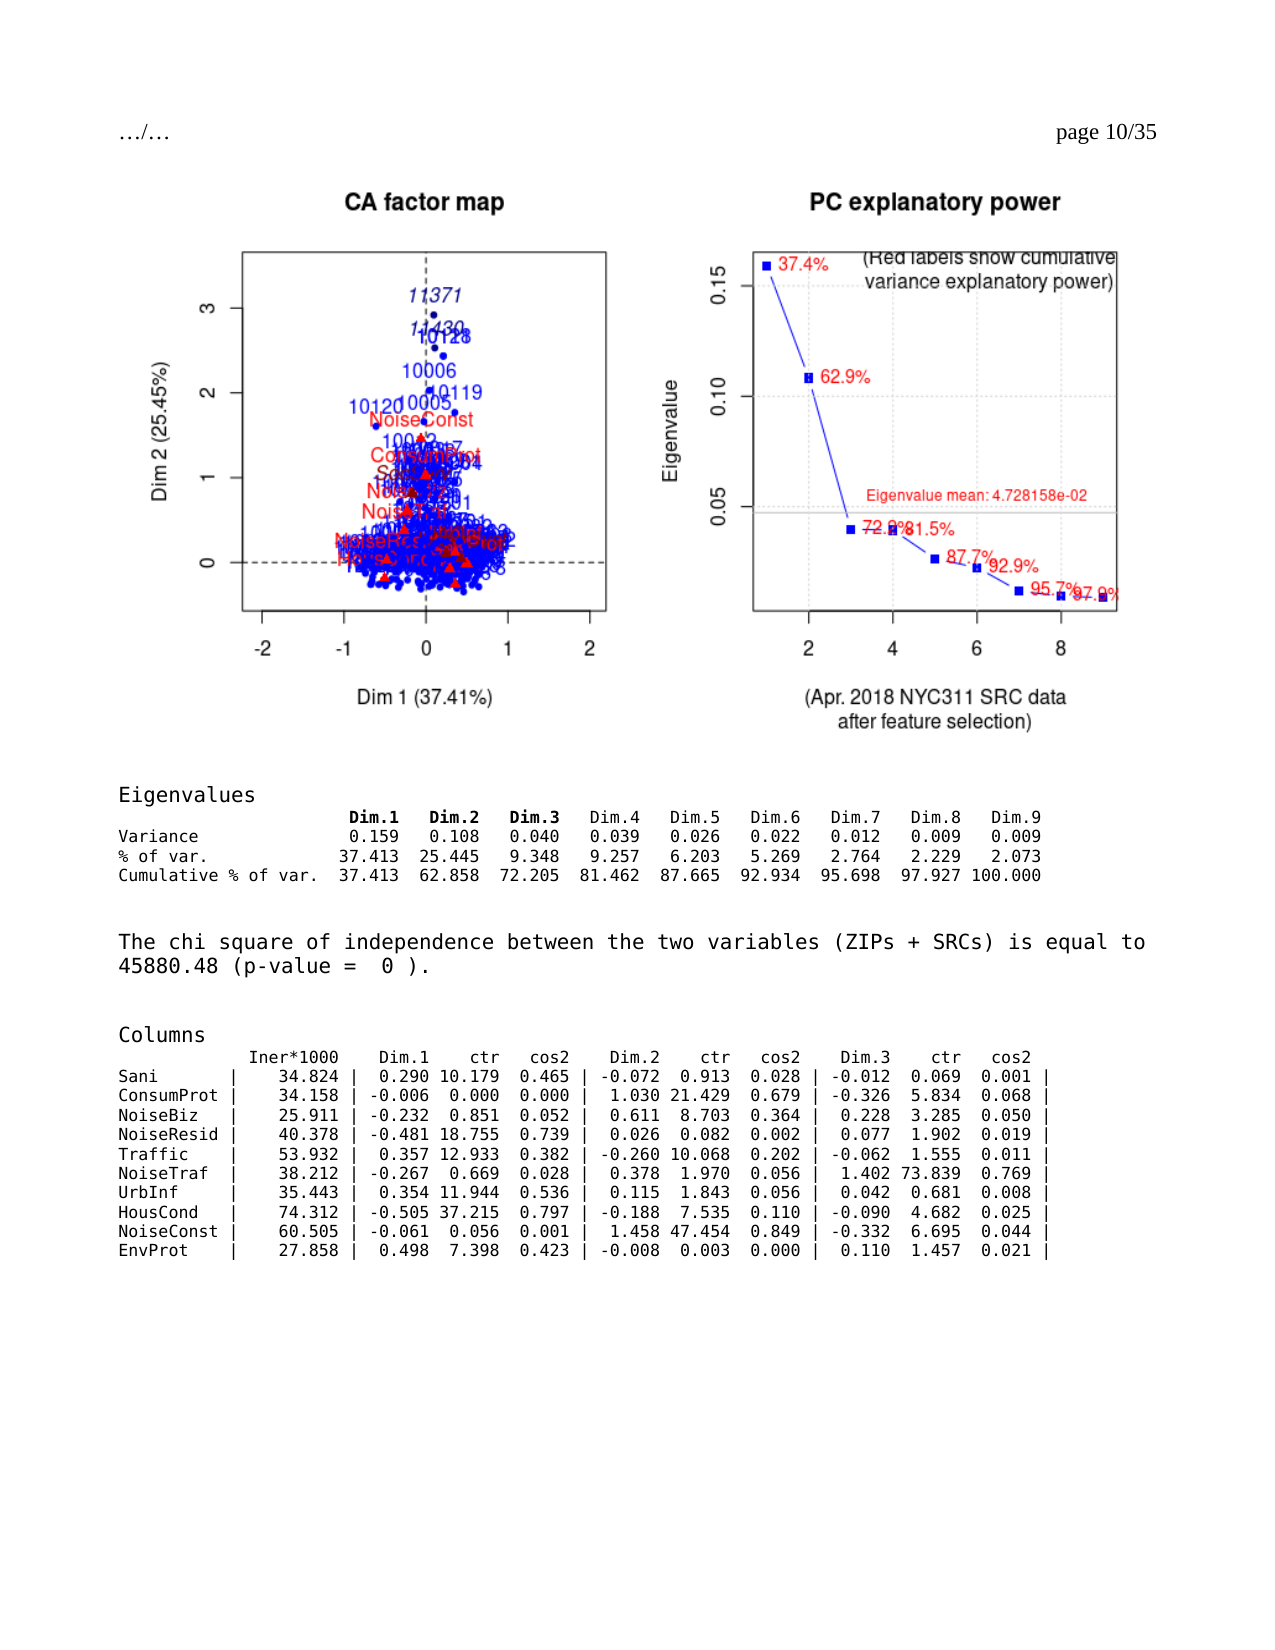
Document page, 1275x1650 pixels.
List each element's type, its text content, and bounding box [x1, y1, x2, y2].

text Traffic | 53.932 | 0.357 12.933 0.382 | -0.260 10.068 0.202 | -0.062 1.555 0.011 | [118, 1144, 1157, 1164]
text NoiseConst | 60.505 | -0.061 0.056 0.001 | 1.458 47.454 0.849 | -0.332 6.695 0.044 | [118, 1222, 1157, 1241]
text HousCond | 74.312 | -0.505 37.215 0.797 | -0.188 7.535 0.110 | -0.090 4.682 0.025 | [118, 1203, 1157, 1222]
text Variance 0.159 0.108 0.040 0.039 0.026 0.022 0.012 0.009 0.009 [118, 827, 1157, 846]
text Sani | 34.824 | 0.290 10.179 0.465 | -0.072 0.913 0.028 | -0.012 0.069 0.001 | [118, 1067, 1157, 1086]
text UrbInf | 35.443 | 0.354 11.944 0.536 | 0.115 1.843 0.056 | 0.042 0.681 0.008 | [118, 1183, 1157, 1203]
text Cumulative % of var. 37.413 62.858 72.205 81.462 87.665 92.934 95.698 97.927 100.000 [118, 866, 1157, 885]
text The chi square of independence between the two variables (ZIPs + SRCs) is equal to 45880.48 (p-value = 0 ). [118, 930, 1157, 978]
text EnvProt | 27.858 | 0.498 7.398 0.423 | -0.008 0.003 0.000 | 0.110 1.457 0.021 | [118, 1241, 1157, 1261]
picture [149, 177, 1126, 735]
text NoiseResid | 40.378 | -0.481 18.755 0.739 | 0.026 0.082 0.002 | 0.077 1.902 0.019 | [118, 1125, 1157, 1144]
text Iner*1000 Dim.1 ctr cos2 Dim.2 ctr cos2 Dim.3 ctr cos2 [118, 1048, 1157, 1067]
text % of var. 37.413 25.445 9.348 9.257 6.203 5.269 2.764 2.229 2.073 [118, 846, 1157, 866]
text Eigenvalues [118, 783, 1157, 808]
text Columns [118, 1023, 1157, 1048]
text ConsumProt | 34.158 | -0.006 0.000 0.000 | 1.030 21.429 0.679 | -0.326 5.834 0.068 | [118, 1086, 1157, 1106]
text NoiseTraf | 38.212 | -0.267 0.669 0.028 | 0.378 1.970 0.056 | 1.402 73.839 0.769 | [118, 1164, 1157, 1183]
text Dim.1 Dim.2 Dim.3 Dim.4 Dim.5 Dim.6 Dim.7 Dim.8 Dim.9 [118, 808, 1157, 827]
text NoiseBiz | 25.911 | -0.232 0.851 0.052 | 0.611 8.703 0.364 | 0.228 3.285 0.050 | [118, 1106, 1157, 1125]
